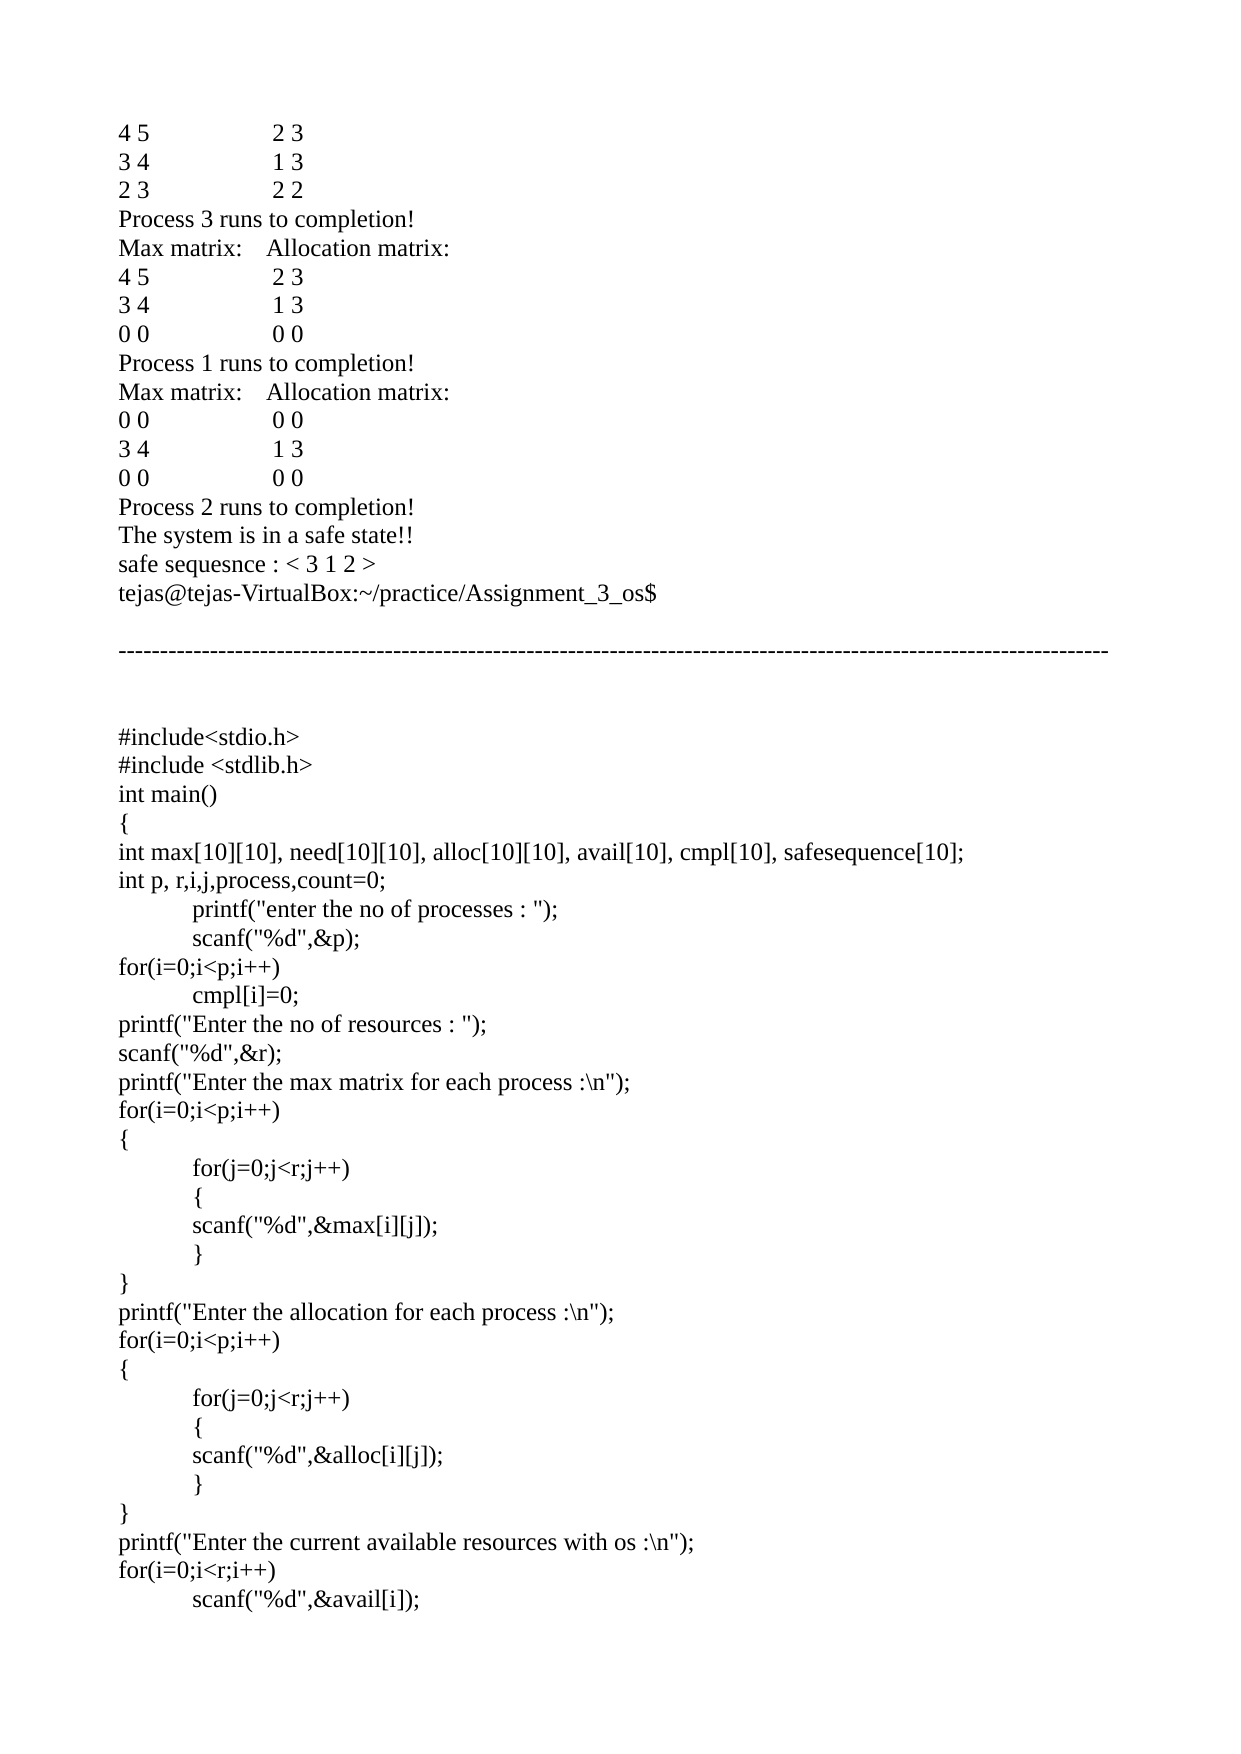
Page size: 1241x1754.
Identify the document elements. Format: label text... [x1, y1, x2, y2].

text { [118, 1124, 1122, 1153]
text cmpl[i]=0; [118, 981, 1122, 1009]
text #include <stdlib.h> [118, 751, 1122, 779]
text } [118, 1239, 1122, 1268]
text 4 5 2 3 [118, 118, 1122, 147]
text int p, r,i,j,process,count=0; [118, 866, 1122, 894]
text } [118, 1268, 1122, 1297]
text printf("Enter the no of resources : "); [118, 1009, 1122, 1038]
text 3 4 1 3 [118, 434, 1122, 463]
text 3 4 1 3 [118, 147, 1122, 176]
text for(i=0;i<p;i++) [118, 1096, 1122, 1124]
text int max[10][10], need[10][10], alloc[10][10], avail[10], cmpl[10], safesequence[10]; [118, 837, 1122, 866]
text { [118, 1412, 1122, 1441]
text #include<stdio.h> [118, 722, 1122, 751]
text printf("Enter the current available resources with os :\n"); [118, 1527, 1122, 1556]
text printf("Enter the max matrix for each process :\n"); [118, 1067, 1122, 1096]
text printf("enter the no of processes : "); [118, 894, 1122, 923]
text Process 1 runs to completion! [118, 348, 1122, 377]
text safe sequesnce : < 3 1 2 > [118, 549, 1122, 578]
text 2 3 2 2 [118, 176, 1122, 204]
text tejas@tejas-VirtualBox:~/practice/Assignment_3_os$ [118, 578, 1122, 607]
text { [118, 1354, 1122, 1383]
text scanf("%d",&r); [118, 1038, 1122, 1067]
text { [118, 1182, 1122, 1211]
text scanf("%d",&avail[i]); [118, 1584, 1122, 1613]
text 0 0 0 0 [118, 463, 1122, 492]
text scanf("%d",&max[i][j]); [118, 1211, 1122, 1239]
text for(i=0;i<p;i++) [118, 952, 1122, 981]
text ----------------------------------------------------------------------------------------------------------------------- [118, 636, 1122, 664]
text 0 0 0 0 [118, 406, 1122, 434]
text The system is in a safe state!! [118, 521, 1122, 549]
text scanf("%d",&alloc[i][j]); [118, 1441, 1122, 1469]
text Process 2 runs to completion! [118, 492, 1122, 521]
text for(i=0;i<p;i++) [118, 1326, 1122, 1354]
text } [118, 1498, 1122, 1527]
text 0 0 0 0 [118, 319, 1122, 348]
text for(j=0;j<r;j++) [118, 1153, 1122, 1182]
text Process 3 runs to completion! [118, 204, 1122, 233]
text for(j=0;j<r;j++) [118, 1383, 1122, 1412]
text for(i=0;i<r;i++) [118, 1556, 1122, 1584]
text Max matrix: Allocation matrix: [118, 377, 1122, 406]
text { [118, 808, 1122, 837]
text scanf("%d",&p); [118, 923, 1122, 952]
text printf("Enter the allocation for each process :\n"); [118, 1297, 1122, 1326]
text Max matrix: Allocation matrix: [118, 233, 1122, 262]
text int main() [118, 779, 1122, 808]
text } [118, 1469, 1122, 1498]
text 3 4 1 3 [118, 291, 1122, 319]
text 4 5 2 3 [118, 262, 1122, 291]
